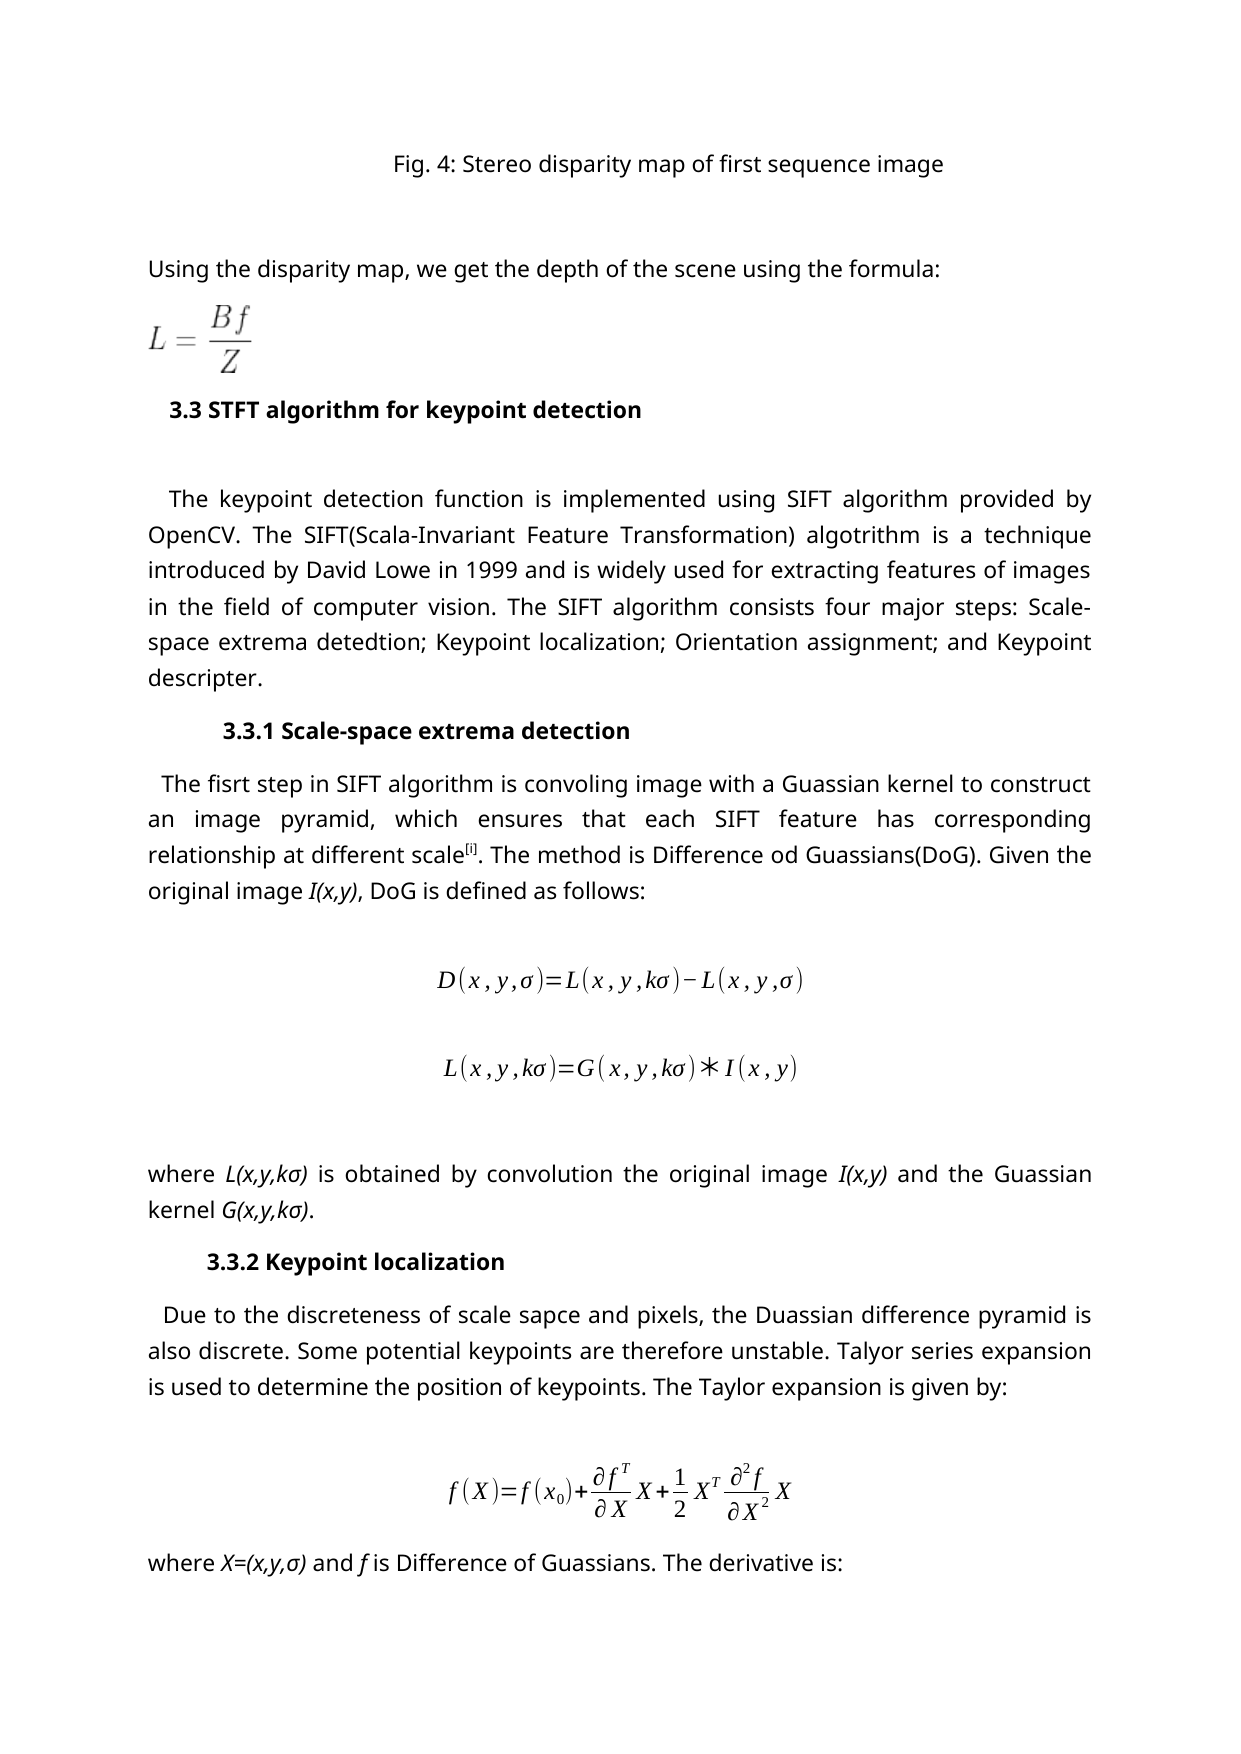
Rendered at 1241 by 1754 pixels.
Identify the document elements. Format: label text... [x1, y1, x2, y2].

text The keypoint detection function is implemented using SIFT algorithm provided by OpenCV. The SIFT(Scala-Invariant Feature Transformation) algotrithm is a technique introduced by David Lowe in 1999 and is widely used for extracting features of images in the field of computer vision. The SIFT algorithm consists four major steps: Scale-space extrema detedtion; Keypoint localization; Orientation assignment; and Keypoint descripter. [148, 483, 1093, 693]
text where L(x,y,kσ) is obtained by convolution the original image I(x,y) and the Guassian kernel G(x,y,kσ). [148, 1158, 1093, 1225]
text 3.3.1 Scale-space extrema detection [148, 715, 1093, 746]
text where X=(x,y,σ) and f is Difference of Guassians. The derivative is: [148, 1547, 1093, 1578]
text Due to the discreteness of scale sapce and pixels, the Duassian difference pyramid is also discrete. Some potential keypoints are therefore unstable. Talyor series expansion is used to determine the position of keypoints. The Taylor expansion is given by: [148, 1299, 1093, 1402]
text 3.3.2 Keypoint localization [148, 1246, 1093, 1277]
text Using the disparity map, we get the depth of the scene using the formula: [148, 253, 1093, 284]
text The fisrt step in SIFT algorithm is convoling image with a Guassian kernel to construct an image pyramid, which ensures that each SIFT feature has corresponding relationship at different scale[]. The method is Difference od Guassians(DoG). Given the original image I(x,y), DoG is defined as follows: [148, 767, 1093, 907]
picture [147, 305, 252, 373]
list 3.3 STFT algorithm for keypoint detection [132, 394, 1093, 425]
list Fig. 4: Stereo disparity map of first sequence image [244, 147, 1093, 179]
